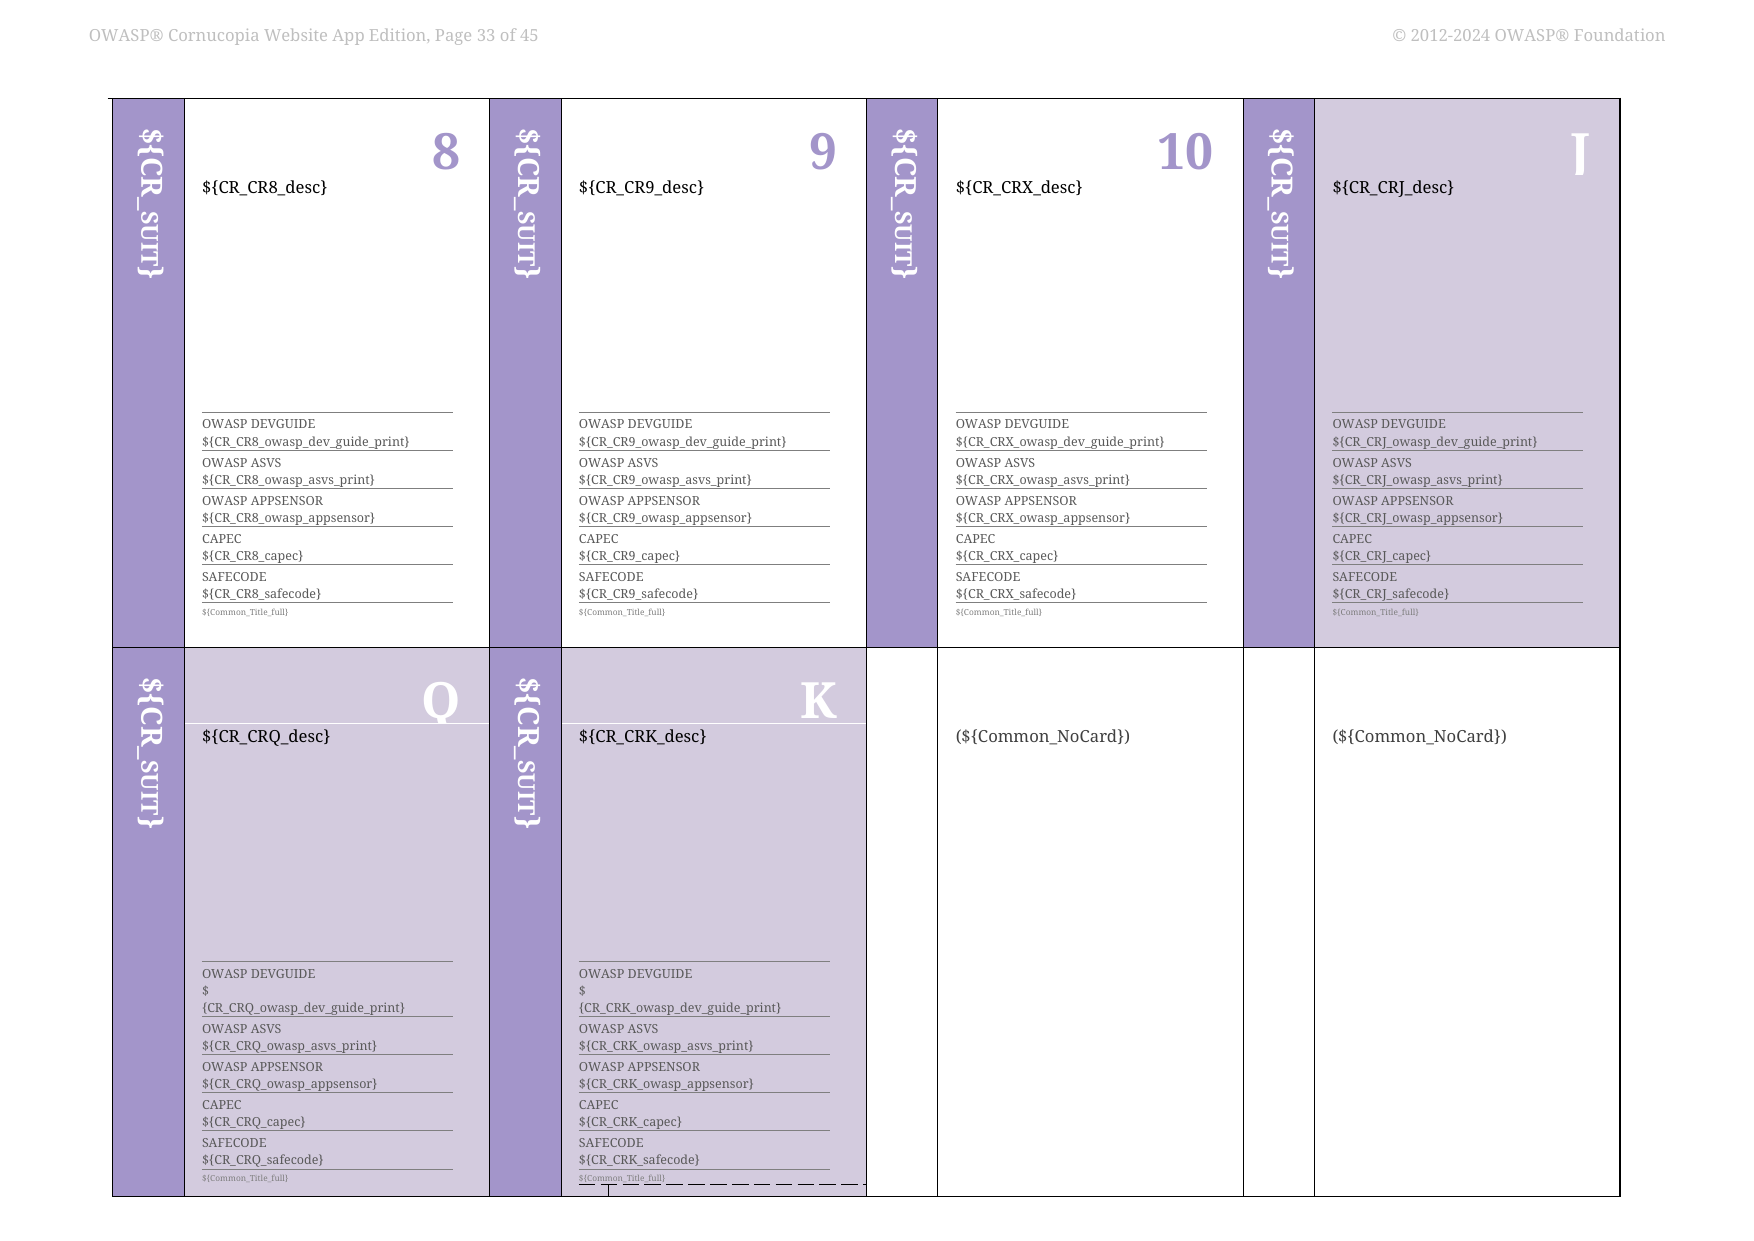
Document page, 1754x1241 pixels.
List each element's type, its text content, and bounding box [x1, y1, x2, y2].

table_cell CAPEC ${CR_CRJ_capec} [1332, 527, 1583, 564]
table_cell OWASP APPSENSOR ${CR_CR8_owasp_appsensor} [202, 489, 453, 526]
table_header OWASP DEVGUIDE ${CR_CR8_owasp_dev_guide_print} [202, 413, 453, 450]
table_cell [1315, 411, 1619, 647]
table_cell CAPEC ${CR_CRQ_capec} [202, 1093, 453, 1130]
table_cell SAFECODE ${CR_CRX_safecode} [956, 565, 1207, 602]
table_cell [185, 411, 489, 647]
table_cell ${CR_CR9_desc} [562, 174, 866, 411]
table_cell ${Common_Title_full} [956, 603, 1207, 617]
table_cell [562, 411, 866, 647]
table_cell SAFECODE ${CR_CR9_safecode} [579, 565, 830, 602]
table_cell CAPEC ${CR_CR9_capec} [579, 527, 830, 564]
table_cell [1244, 648, 1314, 1196]
table_cell (${Common_NoCard}) [1315, 724, 1619, 960]
table_cell ${CR_CRK_desc} [562, 724, 866, 960]
table_header J [1315, 99, 1619, 174]
table_cell K [562, 648, 866, 723]
table_header [108, 99, 112, 1196]
table_header [579, 1184, 608, 1196]
table_cell ${Common_Title_full} [1332, 603, 1583, 617]
table_cell ${CR_CRX_desc} [938, 174, 1243, 411]
table_cell OWASP APPSENSOR ${CR_CRJ_owasp_appsensor} [1332, 489, 1583, 526]
table_cell [1315, 648, 1619, 723]
table_header OWASP DEVGUIDE ${CR_CR9_owasp_dev_guide_print} [579, 413, 830, 450]
table_cell OWASP APPSENSOR ${CR_CRK_owasp_appsensor} [579, 1055, 830, 1092]
table_cell SAFECODE ${CR_CR8_safecode} [202, 565, 453, 602]
table_header ${CR_suit} [490, 99, 561, 647]
table_cell OWASP APPSENSOR ${CR_CRX_owasp_appsensor} [956, 489, 1207, 526]
table_cell [562, 960, 866, 1196]
table_cell OWASP ASVS ${CR_CRJ_owasp_asvs_print} [1332, 451, 1583, 488]
table_cell (${Common_NoCard}) [938, 724, 1243, 960]
table_cell OWASP APPSENSOR ${CR_CRQ_owasp_appsensor} [202, 1055, 453, 1092]
table_cell ${CR_CR8_desc} [185, 174, 489, 411]
table_header [609, 1184, 866, 1196]
table_header 8 [185, 99, 489, 174]
table_cell OWASP ASVS ${CR_CRX_owasp_asvs_print} [956, 451, 1207, 488]
table_header ${CR_suit} [113, 99, 184, 647]
table_header ${CR_suit} [1244, 99, 1314, 647]
table_cell [938, 960, 1243, 1196]
table_cell SAFECODE ${CR_CRJ_safecode} [1332, 565, 1583, 602]
table_cell CAPEC ${CR_CRK_capec} [579, 1093, 830, 1130]
table_cell OWASP ASVS ${CR_CRQ_owasp_asvs_print} [202, 1017, 453, 1054]
table_cell OWASP ASVS ${CR_CRK_owasp_asvs_print} [579, 1017, 830, 1054]
table_cell ${CR_CRQ_desc} [185, 724, 489, 960]
table_header 10 [938, 99, 1243, 174]
table_header OWASP DEVGUIDE ${CR_CRJ_owasp_dev_guide_print} [1332, 413, 1583, 450]
table_cell SAFECODE ${CR_CRQ_safecode} [202, 1131, 453, 1168]
table_cell ${CR_CRJ_desc} [1315, 174, 1619, 411]
table_cell CAPEC ${CR_CR8_capec} [202, 527, 453, 564]
table_cell ${CR_suit} [113, 648, 184, 1196]
table_cell ${Common_Title_full} [202, 1170, 453, 1184]
table_cell [1315, 960, 1619, 1196]
table_cell SAFECODE ${CR_CRK_safecode} [579, 1131, 830, 1168]
table_cell OWASP ASVS ${CR_CR9_owasp_asvs_print} [579, 451, 830, 488]
table_header OWASP DEVGUIDE ${CR_CRX_owasp_dev_guide_print} [956, 413, 1207, 450]
table_cell ${Common_Title_full} [579, 603, 830, 617]
table_cell ${CR_suit} [490, 648, 561, 1196]
table_cell [938, 411, 1243, 647]
table_cell ${Common_Title_full} [579, 1170, 830, 1184]
table_cell ${Common_Title_full} [202, 603, 453, 617]
table_cell OWASP APPSENSOR ${CR_CR9_owasp_appsensor} [579, 489, 830, 526]
table_header OWASP DEVGUIDE ${CR_CRQ_owasp_dev_guide_print} [202, 962, 453, 1016]
table_cell CAPEC ${CR_CRX_capec} [956, 527, 1207, 564]
table_header OWASP DEVGUIDE ${CR_CRK_owasp_dev_guide_print} [579, 962, 830, 1016]
table_header ${CR_suit} [867, 99, 937, 647]
table_cell [185, 960, 489, 1196]
table_cell Q [185, 648, 489, 723]
table_cell [938, 648, 1243, 723]
table_cell [867, 648, 937, 1196]
table_header 9 [562, 99, 866, 174]
table_cell OWASP ASVS ${CR_CR8_owasp_asvs_print} [202, 451, 453, 488]
